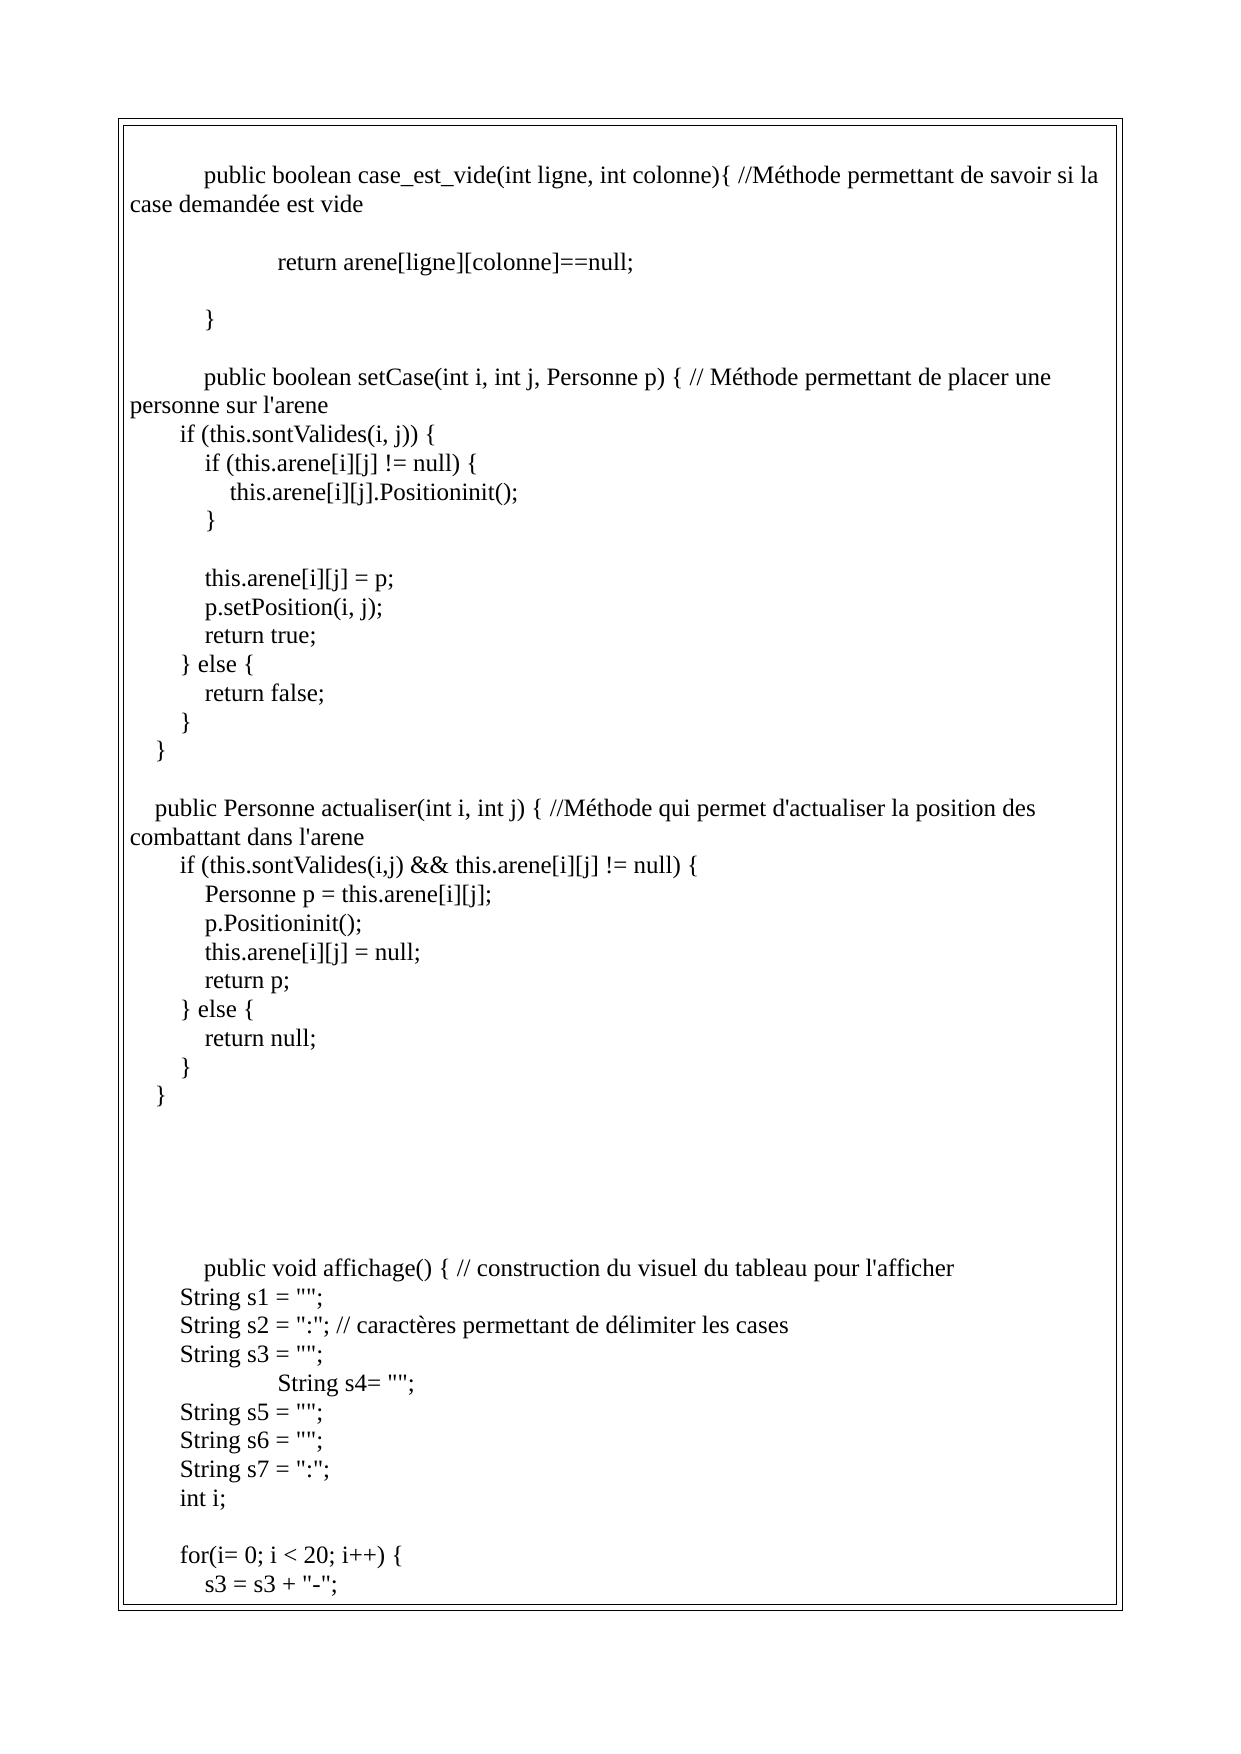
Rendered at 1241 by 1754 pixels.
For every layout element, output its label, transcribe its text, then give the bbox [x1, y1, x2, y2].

table_header Copier / coller vos classes et interfaces à partir d'ici : [119, 119, 1122, 1610]
table_header public boolean case_est_vide(int ligne, int colonne){ //Méthode permettant de savoir si la case demandée est vide return arene[ligne][colonne]==null; } public boolean setCase(int i, int j, Personne p) { // Méthode permettant de placer une personne sur l'arene if (this.sontValides(i, j)) { if (this.arene[i][j] != null) { this.arene[i][j].Positioninit(); } this.arene[i][j] = p; p.setPosition(i, j); return true; } else { return false; } } public Personne actualiser(int i, int j) { //Méthode qui permet d'actualiser la position des combattant dans l'arene if (this.sontValides(i,j) && this.arene[i][j] != null) { Personne p = this.arene[i][j]; p.Positioninit(); this.arene[i][j] = null; return p; } else { return null; } } public void affichage() { // construction du visuel du tableau pour l'afficher String s1 = ""; String s2 = ":"; // caractères permettant de délimiter les cases String s3 = ""; String s4= ""; String s5 = ""; String s6 = ""; String s7 = ":"; int i; for(i= 0; i < 20; i++) { s3 = s3 + "-"; [124, 126, 1116, 1604]
